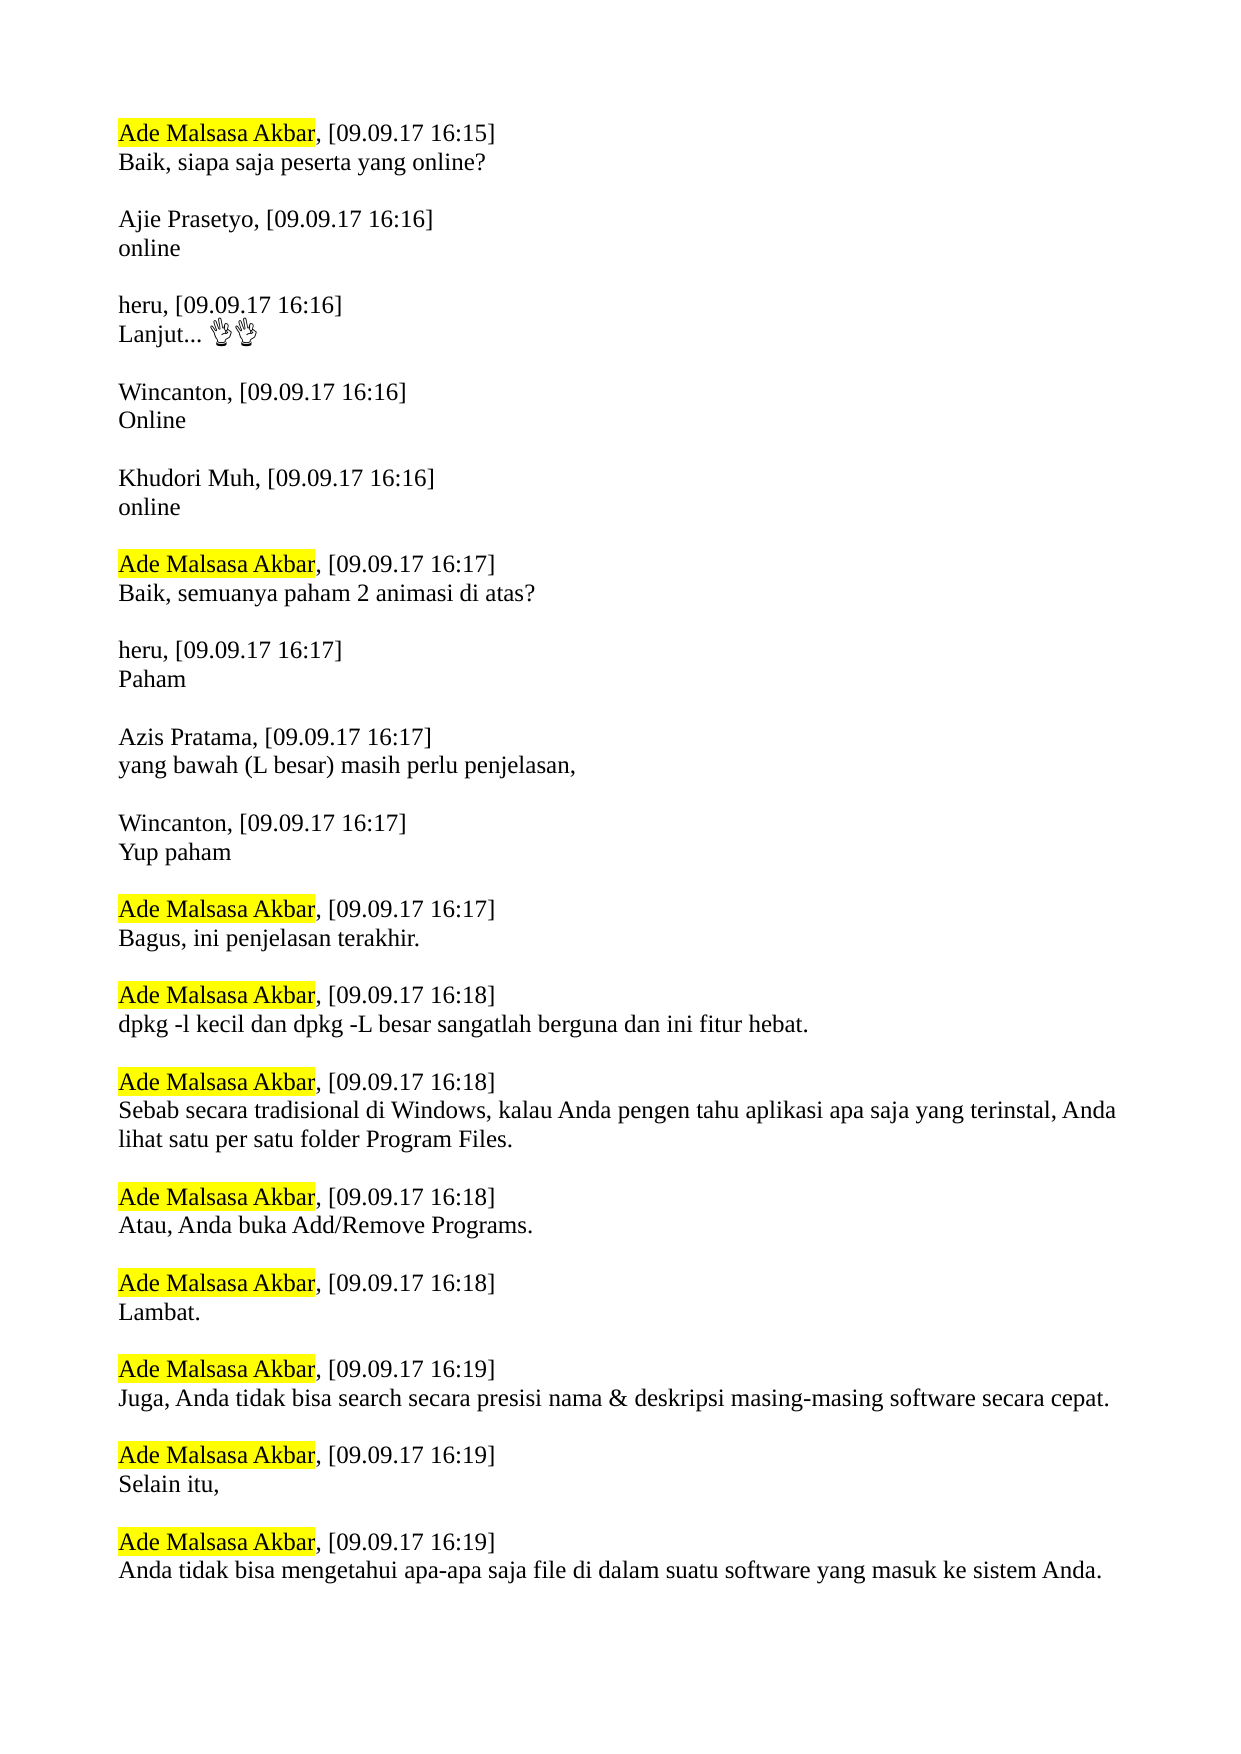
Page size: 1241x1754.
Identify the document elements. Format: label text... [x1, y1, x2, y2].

text heru, [09.09.17 16:17] [118, 636, 1122, 664]
text Lanjut... 👌👌 [118, 319, 1122, 348]
text Online [118, 406, 1122, 434]
text Ade Malsasa Akbar, [09.09.17 16:18] [118, 1067, 1122, 1096]
text Azis Pratama, [09.09.17 16:17] [118, 722, 1122, 751]
text Baik, siapa saja peserta yang online? [118, 147, 1122, 176]
text Juga, Anda tidak bisa search secara presisi nama & deskripsi masing-masing software secara cepat. [118, 1383, 1122, 1412]
text Bagus, ini penjelasan terakhir. [118, 923, 1122, 952]
text Ade Malsasa Akbar, [09.09.17 16:19] [118, 1354, 1122, 1383]
text online [118, 233, 1122, 262]
text heru, [09.09.17 16:16] [118, 291, 1122, 319]
text Ade Malsasa Akbar, [09.09.17 16:17] [118, 894, 1122, 923]
text Selain itu, [118, 1469, 1122, 1498]
text Ade Malsasa Akbar, [09.09.17 16:18] [118, 981, 1122, 1009]
text Ajie Prasetyo, [09.09.17 16:16] [118, 204, 1122, 233]
text Ade Malsasa Akbar, [09.09.17 16:17] [118, 549, 1122, 578]
text Khudori Muh, [09.09.17 16:16] [118, 463, 1122, 492]
text Atau, Anda buka Add/Remove Programs. [118, 1211, 1122, 1239]
text Wincanton, [09.09.17 16:16] [118, 377, 1122, 406]
text Baik, semuanya paham 2 animasi di atas? [118, 578, 1122, 607]
text Sebab secara tradisional di Windows, kalau Anda pengen tahu aplikasi apa saja yang terinstal, Anda lihat satu per satu folder Program Files. [118, 1096, 1122, 1153]
text Ade Malsasa Akbar, [09.09.17 16:15] [118, 118, 1122, 147]
text Ade Malsasa Akbar, [09.09.17 16:19] [118, 1441, 1122, 1469]
text dpkg -l kecil dan dpkg -L besar sangatlah berguna dan ini fitur hebat. [118, 1009, 1122, 1038]
text Ade Malsasa Akbar, [09.09.17 16:19] [118, 1527, 1122, 1556]
text Ade Malsasa Akbar, [09.09.17 16:18] [118, 1182, 1122, 1211]
text Yup paham [118, 837, 1122, 866]
text Lambat. [118, 1297, 1122, 1326]
text Wincanton, [09.09.17 16:17] [118, 808, 1122, 837]
text Paham [118, 664, 1122, 693]
text yang bawah (L besar) masih perlu penjelasan, [118, 751, 1122, 779]
text Anda tidak bisa mengetahui apa-apa saja file di dalam suatu software yang masuk ke sistem Anda. [118, 1556, 1122, 1584]
text online [118, 492, 1122, 521]
text Ade Malsasa Akbar, [09.09.17 16:18] [118, 1268, 1122, 1297]
